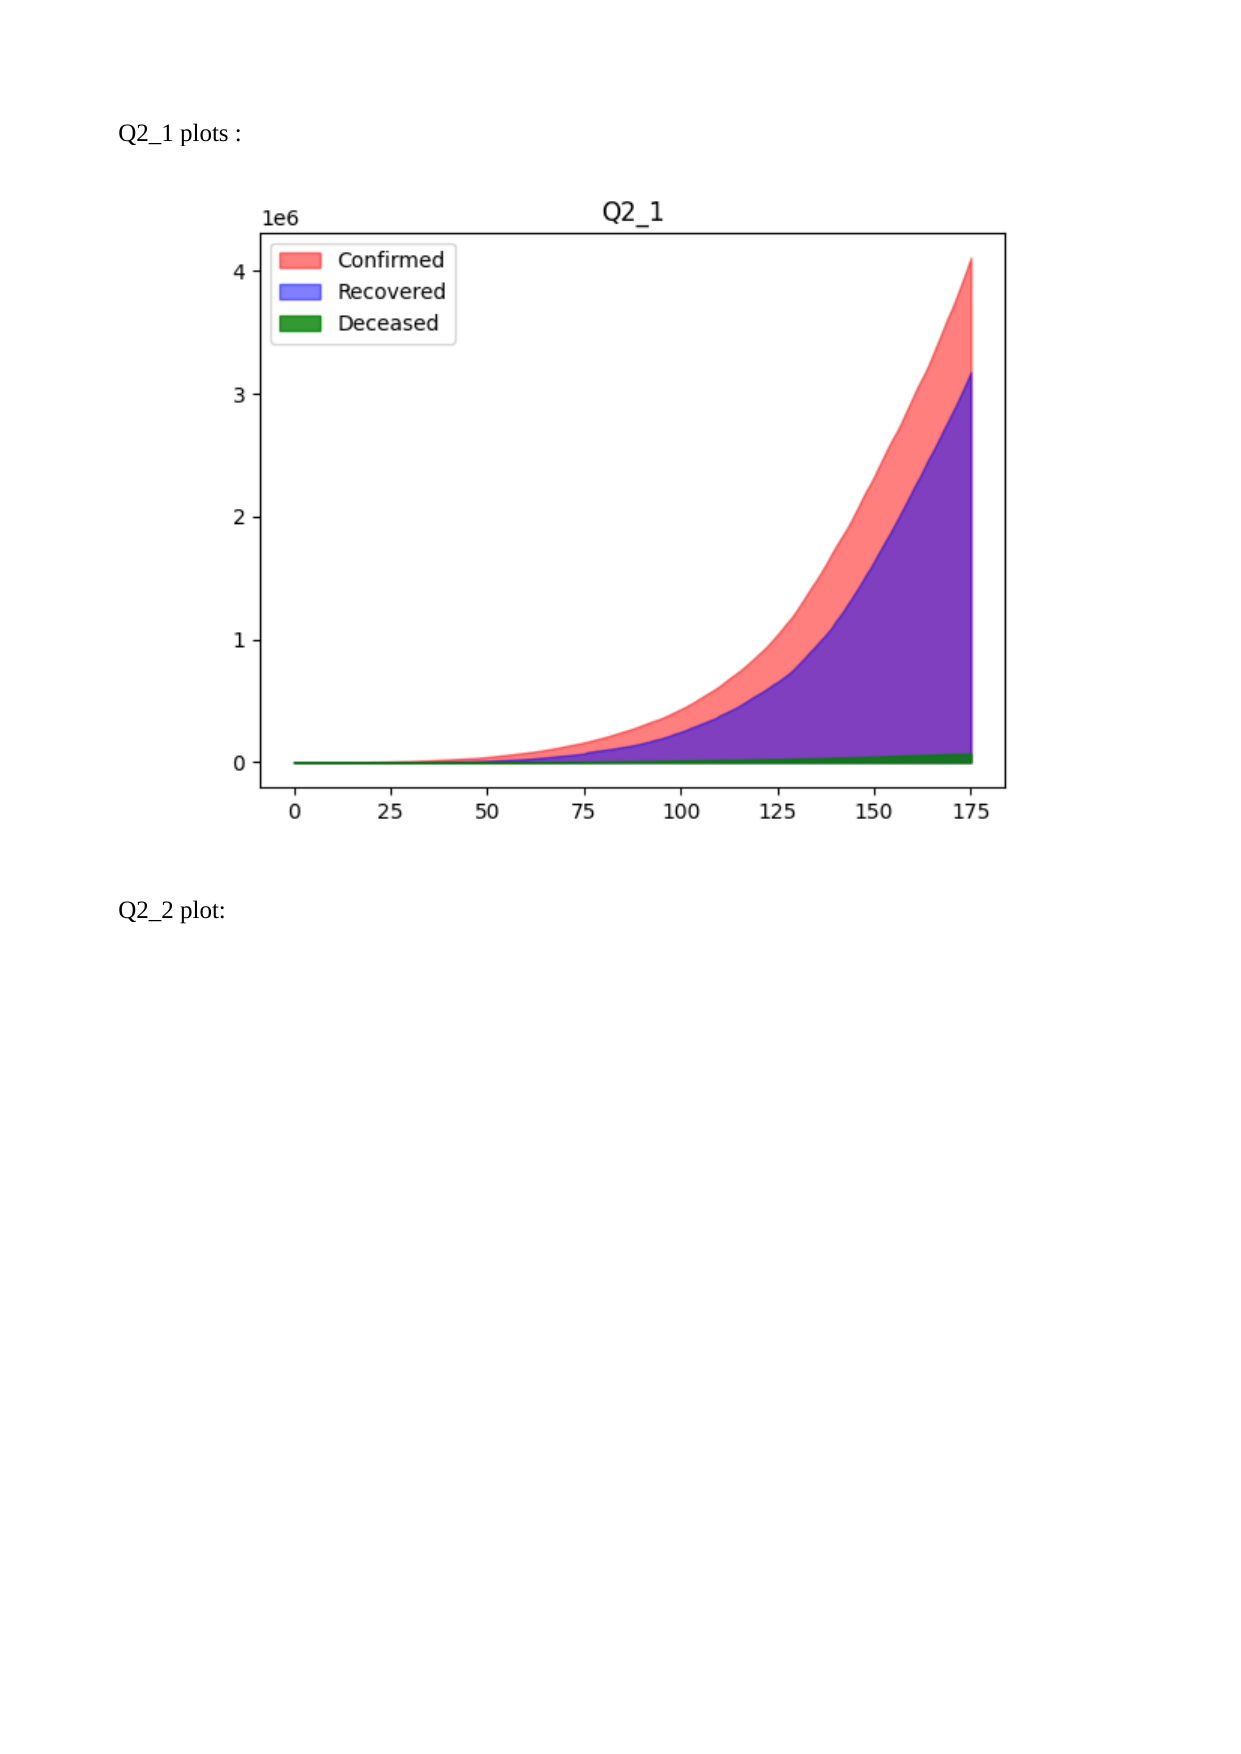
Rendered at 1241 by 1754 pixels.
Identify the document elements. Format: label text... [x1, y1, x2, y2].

picture [140, 146, 1100, 867]
text Q2_1 plots : [118, 118, 1122, 147]
text Q2_2 plot: [118, 896, 1122, 924]
